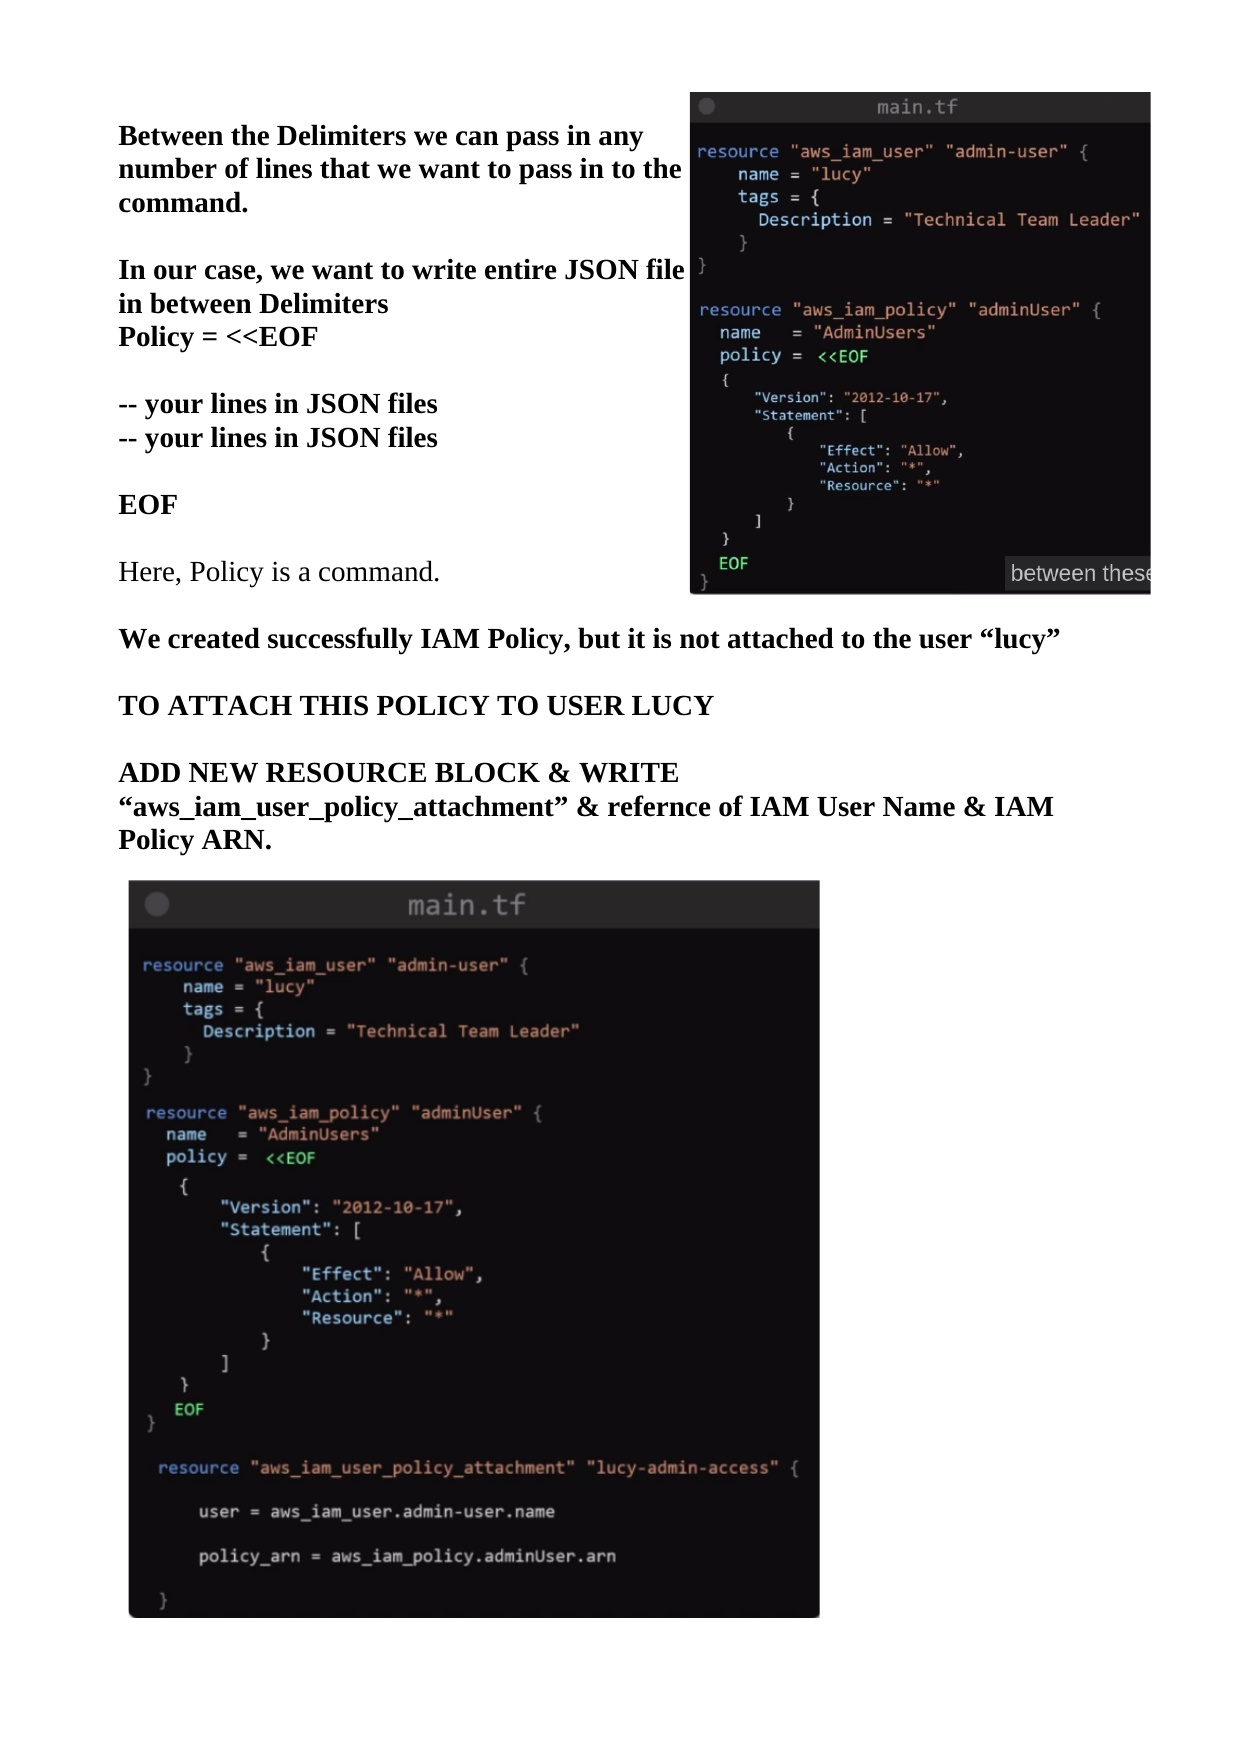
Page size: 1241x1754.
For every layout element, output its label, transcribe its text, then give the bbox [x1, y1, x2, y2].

text ADD NEW RESOURCE BLOCK & WRITE [118, 755, 1122, 789]
text [725, 252, 1122, 319]
picture [128, 880, 170, 1618]
text [725, 420, 1122, 453]
text [725, 386, 1122, 420]
text In our case, we want to write entire JSON file in between Delimiters [118, 252, 689, 319]
text Policy = <<EOF [118, 319, 689, 353]
text EOF [118, 487, 689, 521]
text “aws_iam_user_policy_attachment” & refernce of IAM User Name & IAM Policy ARN. [118, 789, 1122, 856]
text [725, 319, 1122, 353]
text Between the Delimiters we can pass in any number of lines that we want to pass in to the command. [118, 118, 689, 219]
text -- your lines in JSON files [118, 420, 689, 453]
text TO ATTACH THIS POLICY TO USER LUCY [118, 688, 1122, 722]
text [725, 118, 1122, 219]
text -- your lines in JSON files [118, 386, 689, 420]
picture [689, 92, 725, 595]
text [725, 487, 1122, 521]
text [725, 554, 1122, 588]
text We created successfully IAM Policy, but it is not attached to the user “lucy” [118, 621, 1122, 655]
text Here, Policy is a command. [118, 554, 689, 588]
